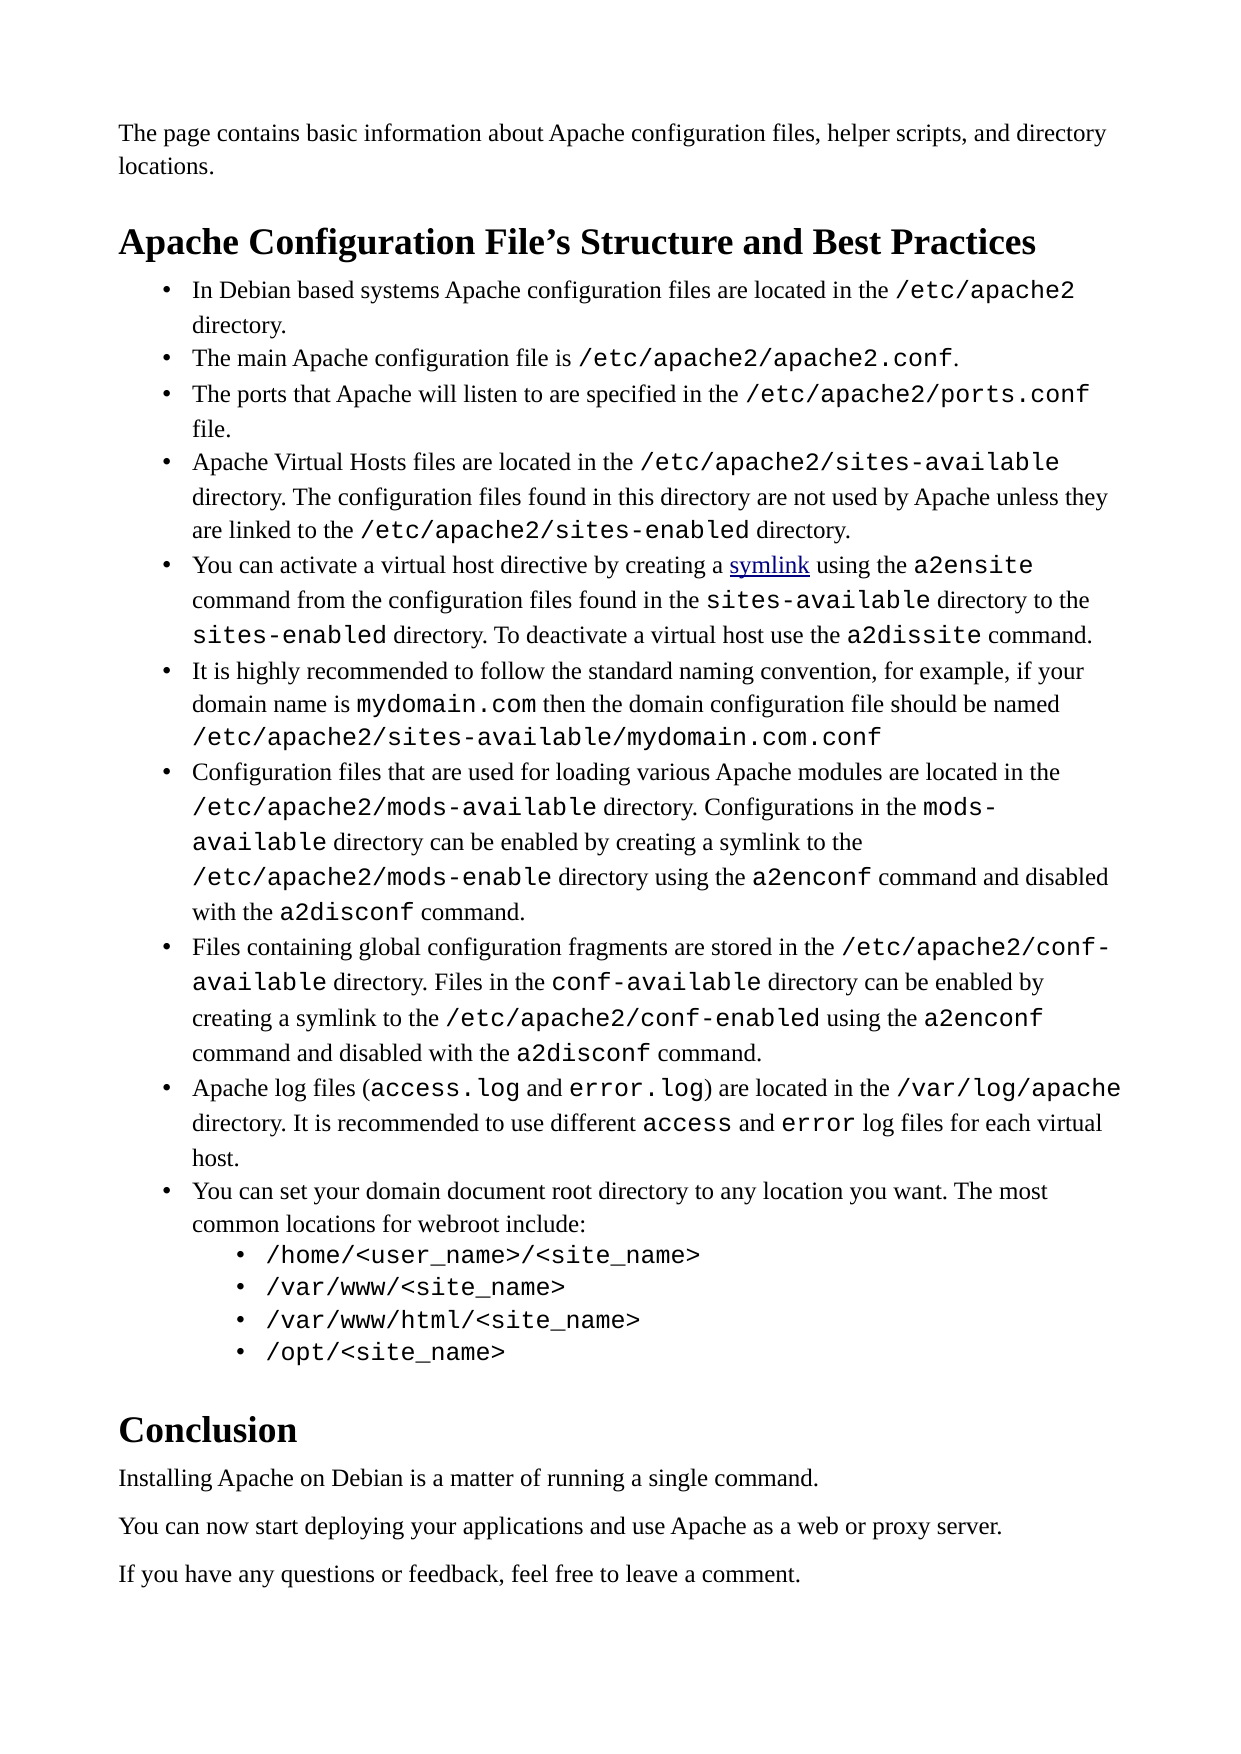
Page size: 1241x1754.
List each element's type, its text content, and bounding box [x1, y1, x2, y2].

list The main Apache configuration file is /etc/apache2/apache2.conf. [162, 343, 1122, 374]
list Files containing global configuration fragments are stored in the /etc/apache2/conf-available directory. Files in the conf-available directory can be enabled by creating a symlink to the /etc/apache2/conf-enabled using the a2enconf command and disabled with the a2disconf command. [162, 932, 1122, 1068]
list You can set your domain document root directory to any location you want. The most common locations for webroot include: [162, 1176, 1122, 1238]
subtitle Apache Configuration File’s Structure and Best Practices [118, 219, 1122, 263]
list In Debian based systems Apache configuration files are located in the /etc/apache2 directory. [162, 275, 1122, 339]
subtitle Conclusion [118, 1408, 1122, 1451]
list Apache Virtual Hosts files are located in the /etc/apache2/sites-available directory. The configuration files found in this directory are not used by Apache unless they are linked to the /etc/apache2/sites-enabled directory. [162, 447, 1122, 546]
text The page contains basic information about Apache configuration files, helper scripts, and directory locations. [118, 118, 1122, 180]
text You can now start deploying your applications and use Apache as a web or proxy server. [118, 1511, 1122, 1540]
list It is highly recommended to follow the standard naming convention, for example, if your domain name is mydomain.com then the domain configuration file should be named /etc/apache2/sites-available/mydomain.com.conf [162, 656, 1122, 752]
list /var/www/<site_name> [236, 1275, 1122, 1303]
list Configuration files that are used for loading various Apache modules are located in the /etc/apache2/mods-available directory. Configurations in the mods-available directory can be enabled by creating a symlink to the /etc/apache2/mods-enable directory using the a2enconf command and disabled with the a2disconf command. [162, 757, 1122, 928]
text Installing Apache on Debian is a matter of running a single command. [118, 1463, 1122, 1492]
list You can activate a virtual host directive by creating a symlink using the a2ensite command from the configuration files found in the sites-available directory to the sites-enabled directory. To deactivate a virtual host use the a2dissite command. [162, 550, 1122, 651]
list /home/<user_name>/<site_name> [236, 1242, 1122, 1271]
list /var/www/html/<site_name> [236, 1307, 1122, 1336]
list Apache log files (access.log and error.log) are located in the /var/log/apache directory. It is recommended to use different access and error log files for each virtual host. [162, 1073, 1122, 1172]
list The ports that Apache will listen to are specified in the /etc/apache2/ports.conf file. [162, 379, 1122, 443]
list /opt/<site_name> [236, 1340, 1122, 1368]
text If you have any questions or feedback, feel free to leave a comment. [118, 1559, 1122, 1587]
